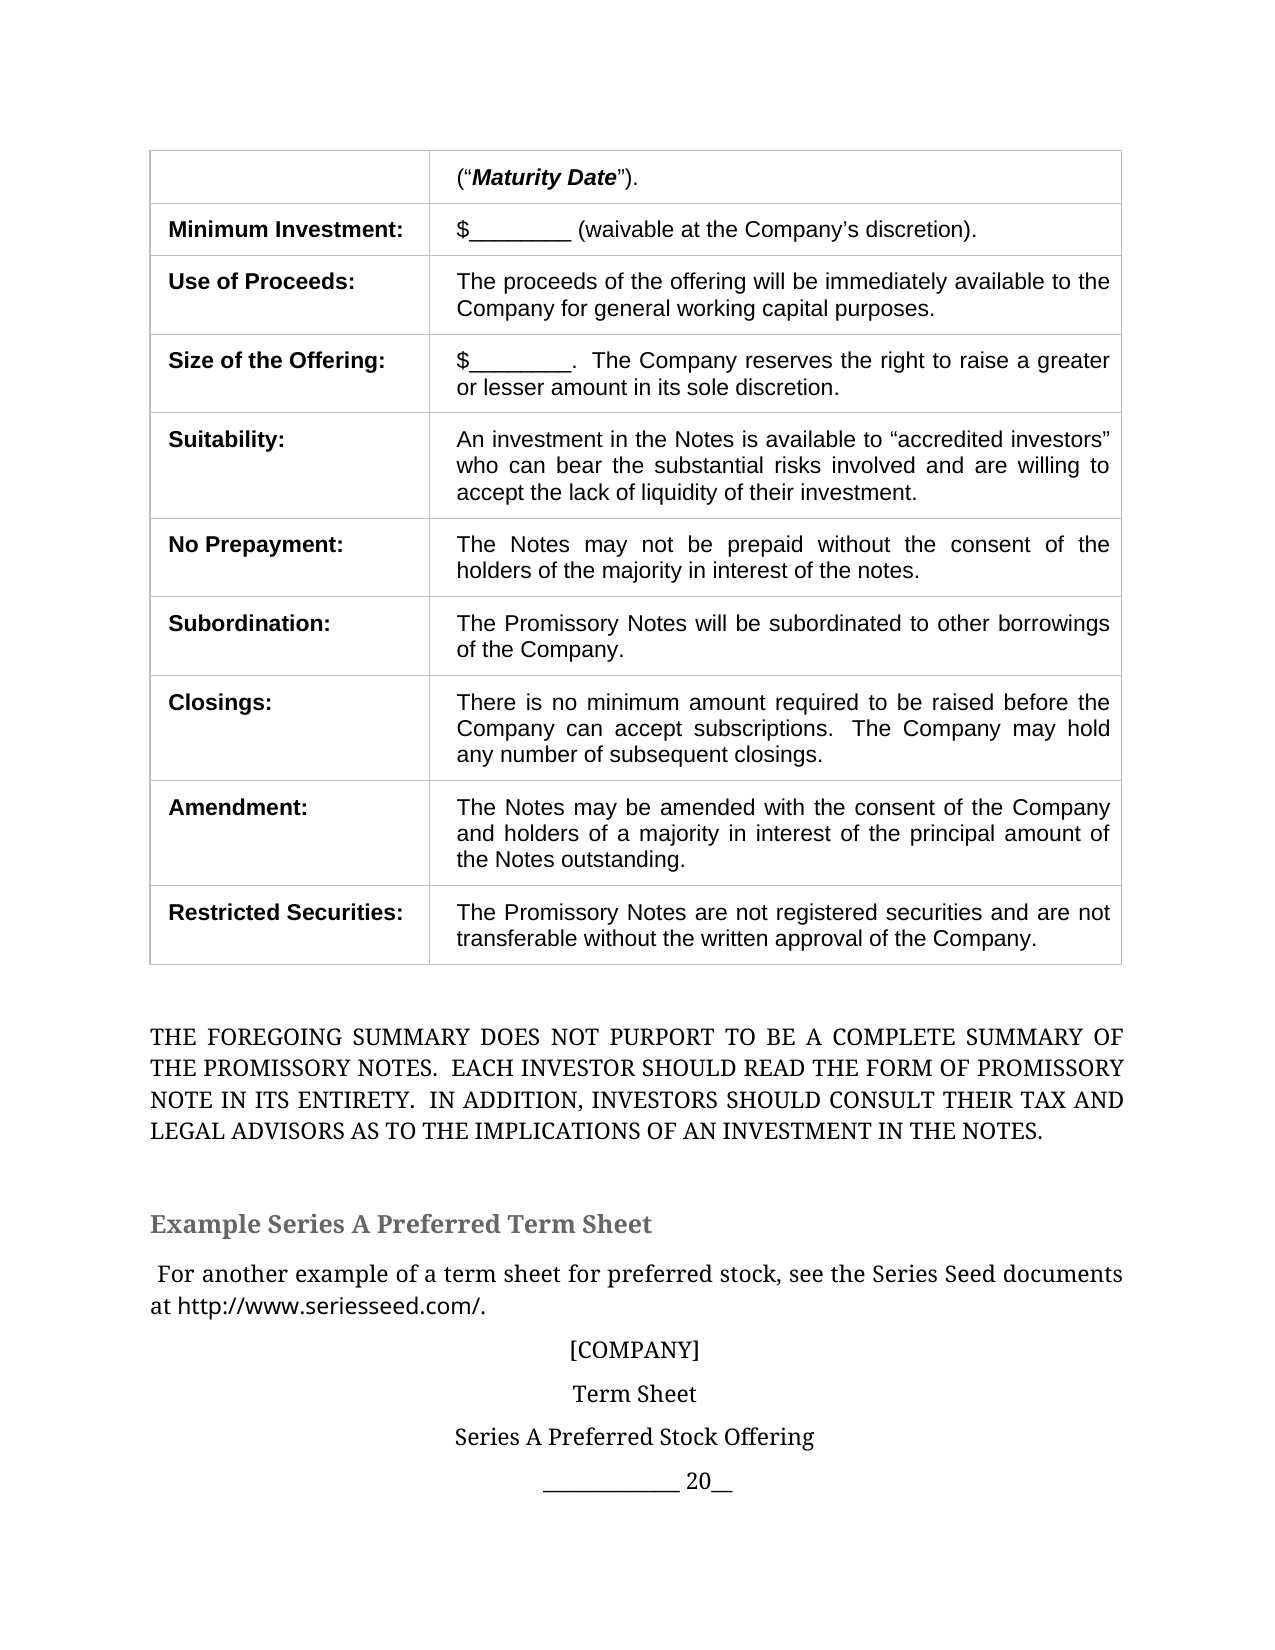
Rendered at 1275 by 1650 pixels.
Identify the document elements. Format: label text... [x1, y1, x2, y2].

table_cell Suitability: [151, 413, 429, 517]
table_cell $________. The Company reserves the right to raise a greater or lesser amount in its sole discretion. [430, 335, 1121, 412]
table_cell Size of the Offering: [151, 335, 429, 412]
table_cell $________ (waivable at the Company’s discretion). [430, 204, 1121, 255]
text Term Sheet [150, 1377, 1125, 1409]
table_cell Subordination: [151, 597, 429, 675]
text THE FOREGOING SUMMARY DOES NOT PURPORT TO BE A COMPLETE SUMMARY OF THE PROMISSORY NOTES. EACH INVESTOR SHOULD READ THE FORM OF PROMISSORY NOTE IN ITS ENTIRETY. IN ADDITION, INVESTORS SHOULD CONSULT THEIR TAX AND LEGAL ADVISORS AS TO THE IMPLICATIONS OF AN INVESTMENT IN THE NOTES. [150, 1021, 1125, 1146]
text _____________ 20__ [150, 1465, 1125, 1496]
subtitle Example Series A Preferred Term Sheet [150, 1207, 1125, 1241]
table_cell Restricted Securities: [151, 886, 429, 964]
table_cell The proceeds of the offering will be immediately available to the Company for general working capital purposes. [430, 256, 1121, 333]
table_cell The Promissory Notes will be subordinated to other borrowings of the Company. [430, 597, 1121, 675]
table_cell The Notes may be amended with the consent of the Company and holders of a majority in interest of the principal amount of the Notes outstanding. [430, 781, 1121, 885]
text [COMPANY] [150, 1334, 1125, 1365]
table_cell Use of Proceeds: [151, 256, 429, 333]
table_cell The Notes may not be prepaid without the consent of the holders of the majority in interest of the notes. [430, 519, 1121, 596]
table_cell Minimum Investment: [151, 204, 429, 255]
table_cell [151, 151, 429, 202]
table_cell An investment in the Notes is available to “accredited investors” who can bear the substantial risks involved and are willing to accept the lack of liquidity of their investment. [430, 413, 1121, 517]
table_cell There is no minimum amount required to be raised before the Company can accept subscriptions. The Company may hold any number of subsequent closings. [430, 676, 1121, 780]
table_cell (“Maturity Date”). [430, 151, 1121, 202]
text Series A Preferred Stock Offering [150, 1421, 1125, 1452]
table_cell Amendment: [151, 781, 429, 885]
table_cell The Promissory Notes are not registered securities and are not transferable without the written approval of the Company. [430, 886, 1121, 964]
table_cell No Prepayment: [151, 519, 429, 596]
text For another example of a term sheet for preferred stock, see the Series Seed documents at http://www.seriesseed.com/. [150, 1253, 1125, 1321]
table_cell Closings: [151, 676, 429, 780]
